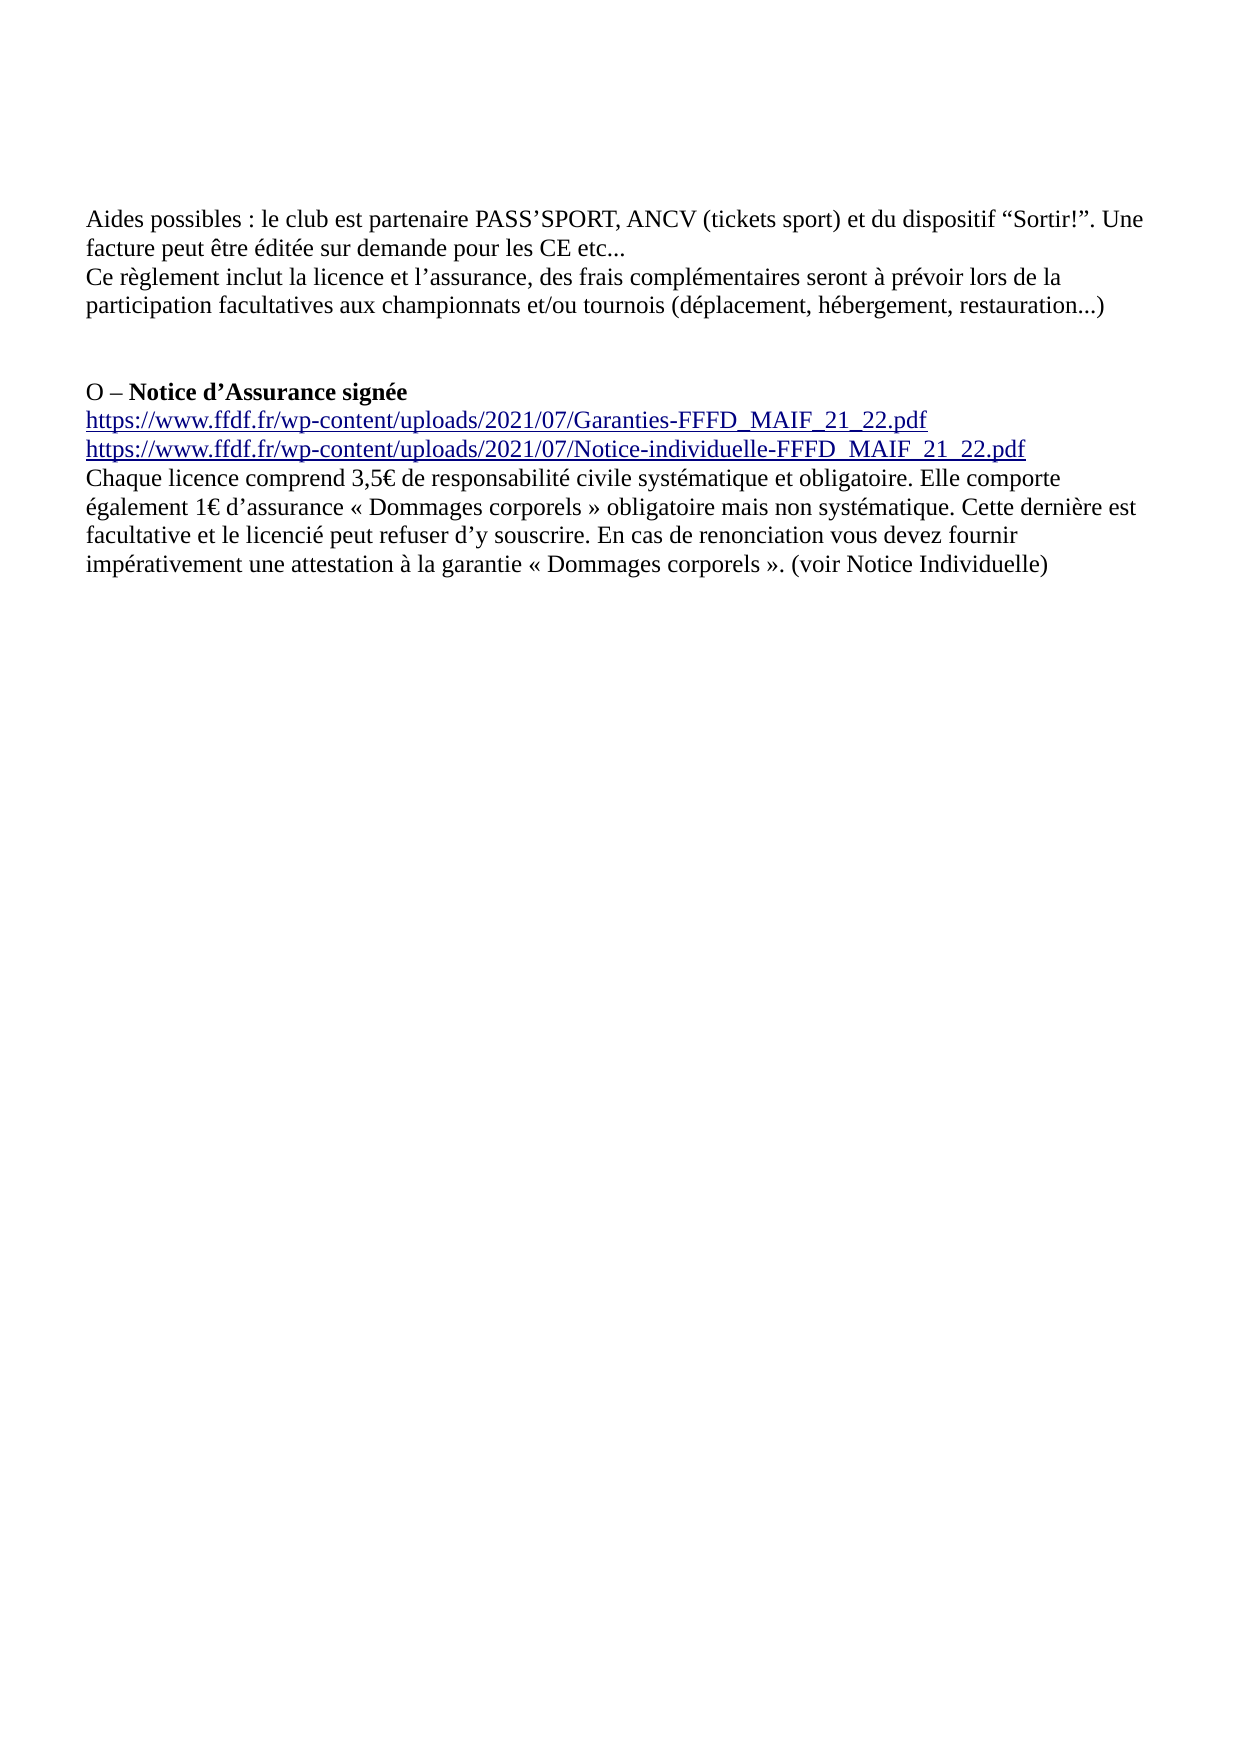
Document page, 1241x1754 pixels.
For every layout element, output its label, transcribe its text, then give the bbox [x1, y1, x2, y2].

text O – Notice d’Assurance signée [86, 377, 1155, 406]
text https://www.ffdf.fr/wp-content/uploads/2021/07/Garanties-FFFD_MAIF_21_22.pdf [86, 406, 1155, 434]
text Aides possibles : le club est partenaire PASS’SPORT, ANCV (tickets sport) et du dispositif “Sortir!”. Une facture peut être éditée sur demande pour les CE etc... [86, 204, 1155, 262]
text https://www.ffdf.fr/wp-content/uploads/2021/07/Notice-individuelle-FFFD_MAIF_21_22.pdf [86, 434, 1155, 463]
text Ce règlement inclut la licence et l’assurance, des frais complémentaires seront à prévoir lors de la participation facultatives aux championnats et/ou tournois (déplacement, hébergement, restauration...) [86, 262, 1155, 319]
text Chaque licence comprend 3,5€ de responsabilité civile systématique et obligatoire. Elle comporte également 1€ d’assurance « Dommages corporels » obligatoire mais non systématique. Cette dernière est facultative et le licencié peut refuser d’y souscrire. En cas de renonciation vous devez fournir impérativement une attestation à la garantie « Dommages corporels ». (voir Notice Individuelle) [86, 463, 1155, 578]
